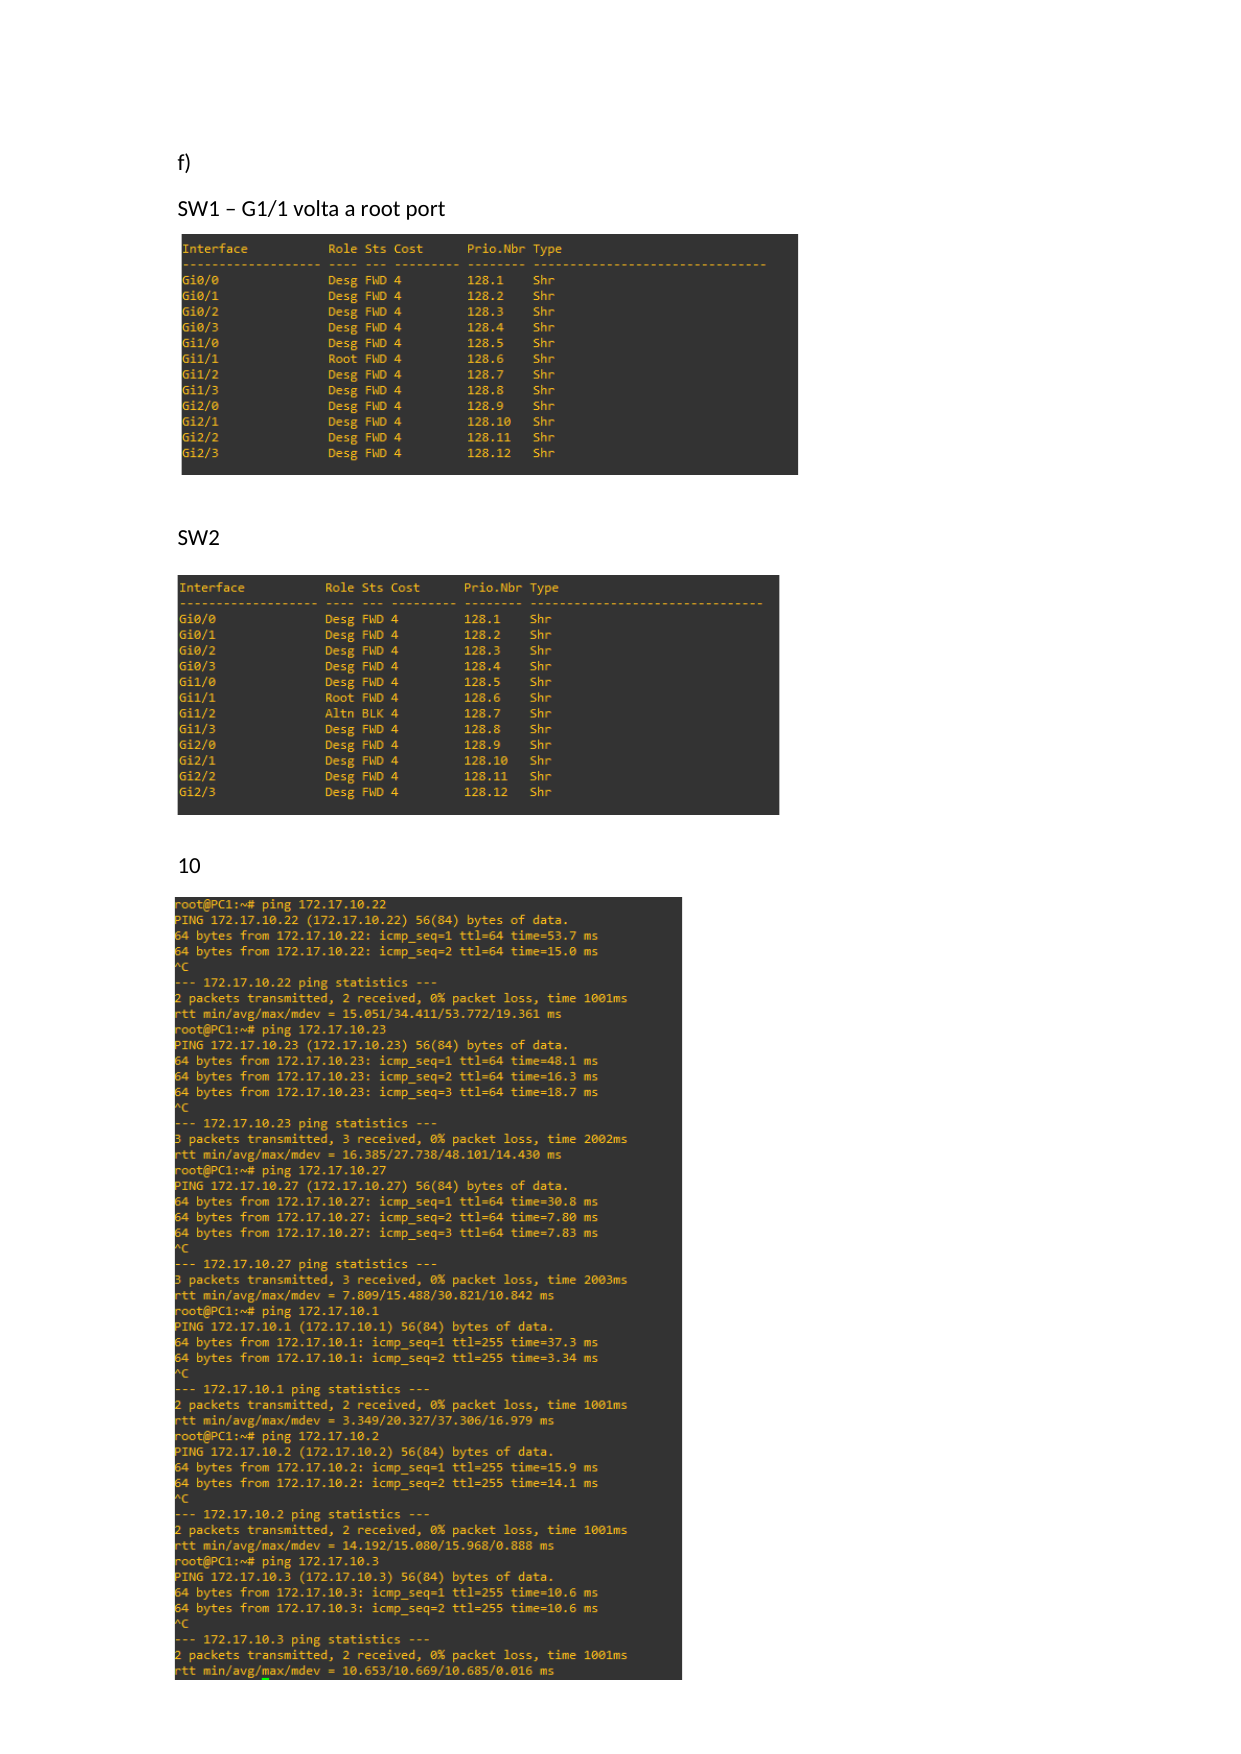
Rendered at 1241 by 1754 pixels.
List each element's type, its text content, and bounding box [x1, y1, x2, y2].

text f) [177, 148, 1063, 176]
text 10 [177, 851, 1063, 879]
picture [181, 234, 799, 475]
text SW2 [177, 523, 1063, 551]
picture [177, 575, 780, 815]
text SW1 – G1/1 volta a root port [177, 194, 1063, 222]
picture [174, 897, 683, 1680]
